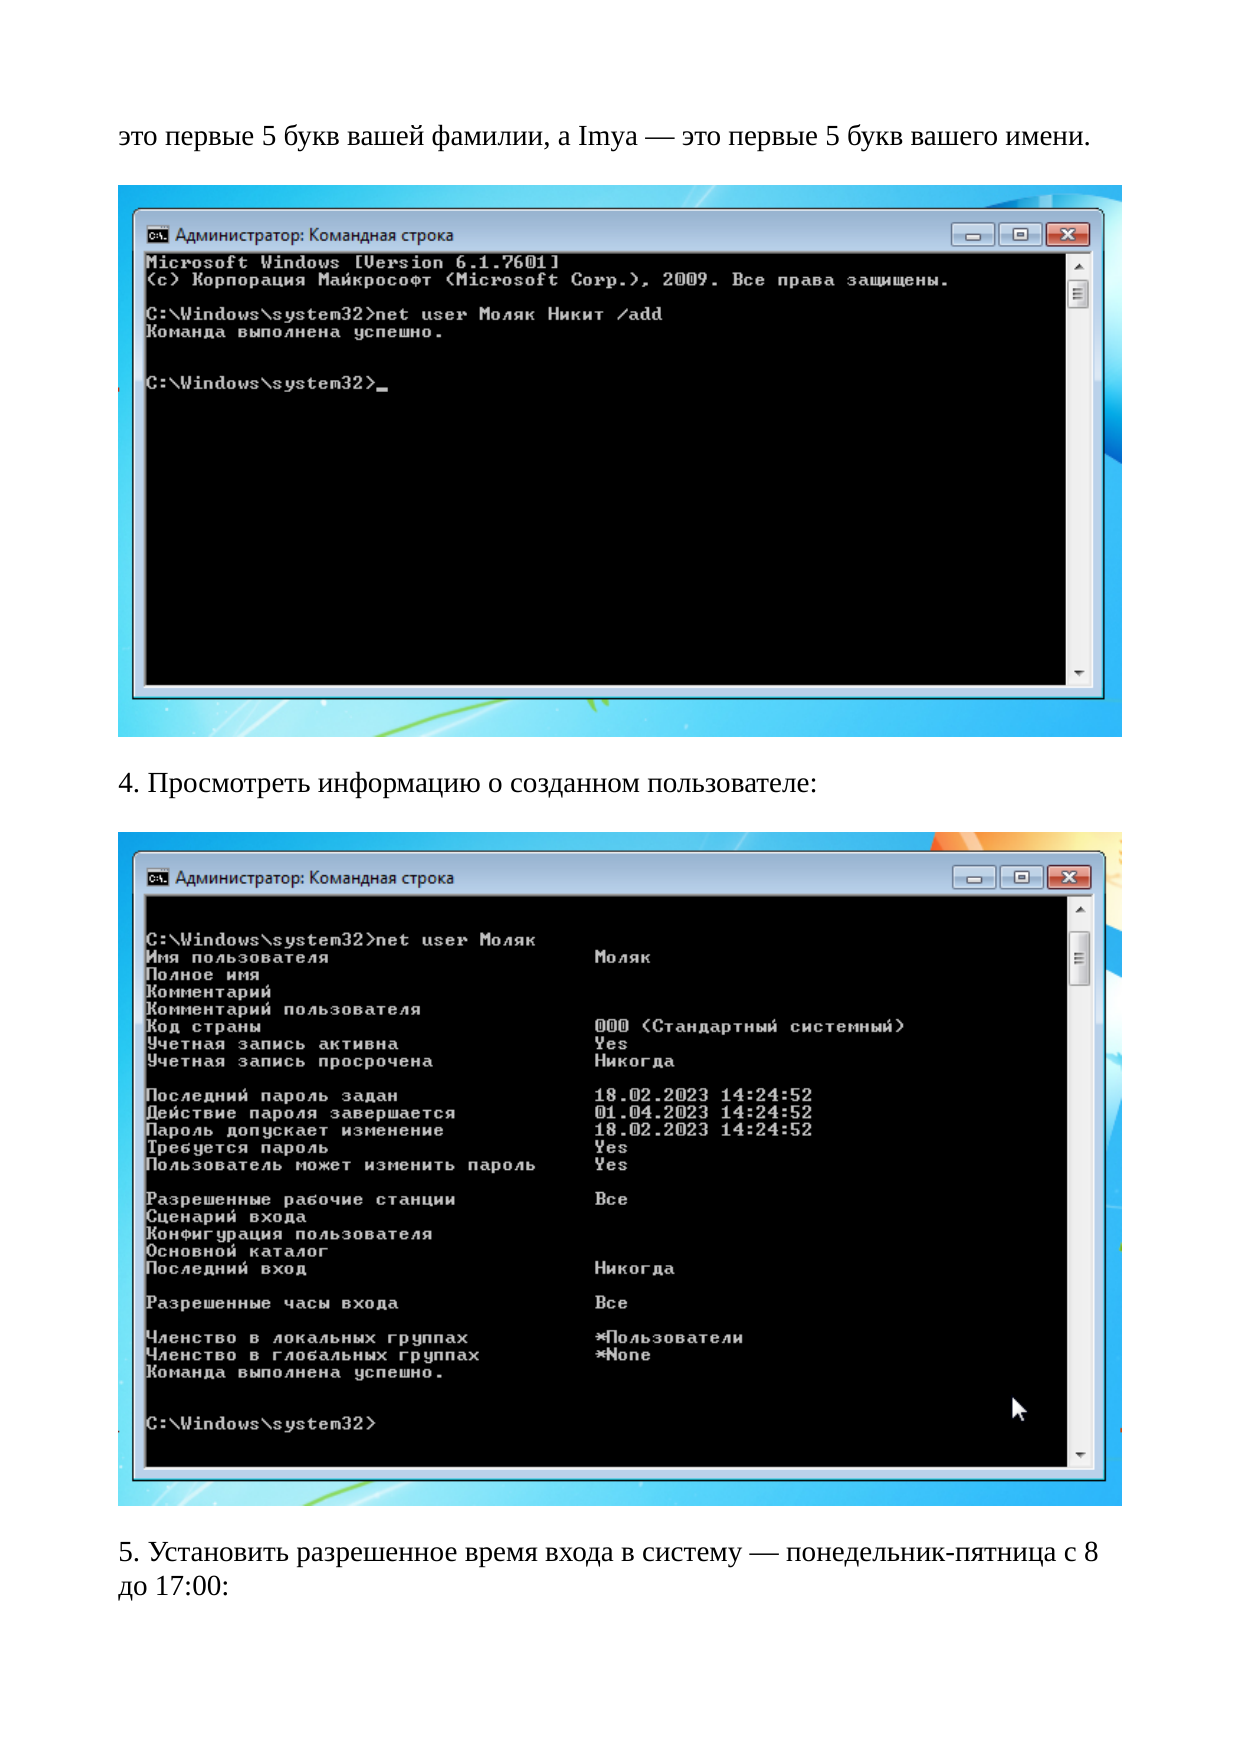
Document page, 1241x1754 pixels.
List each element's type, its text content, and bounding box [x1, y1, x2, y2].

text 5. Установить разрешенное время входа в систему — понедельник-пятница с 8 до 17:00: [118, 1534, 1122, 1601]
text 4. Просмотреть информацию о созданном пользователе: [118, 765, 1122, 799]
text это первые 5 букв вашей фамилии, а Imya — это первые 5 букв вашего имени. [118, 118, 1122, 152]
